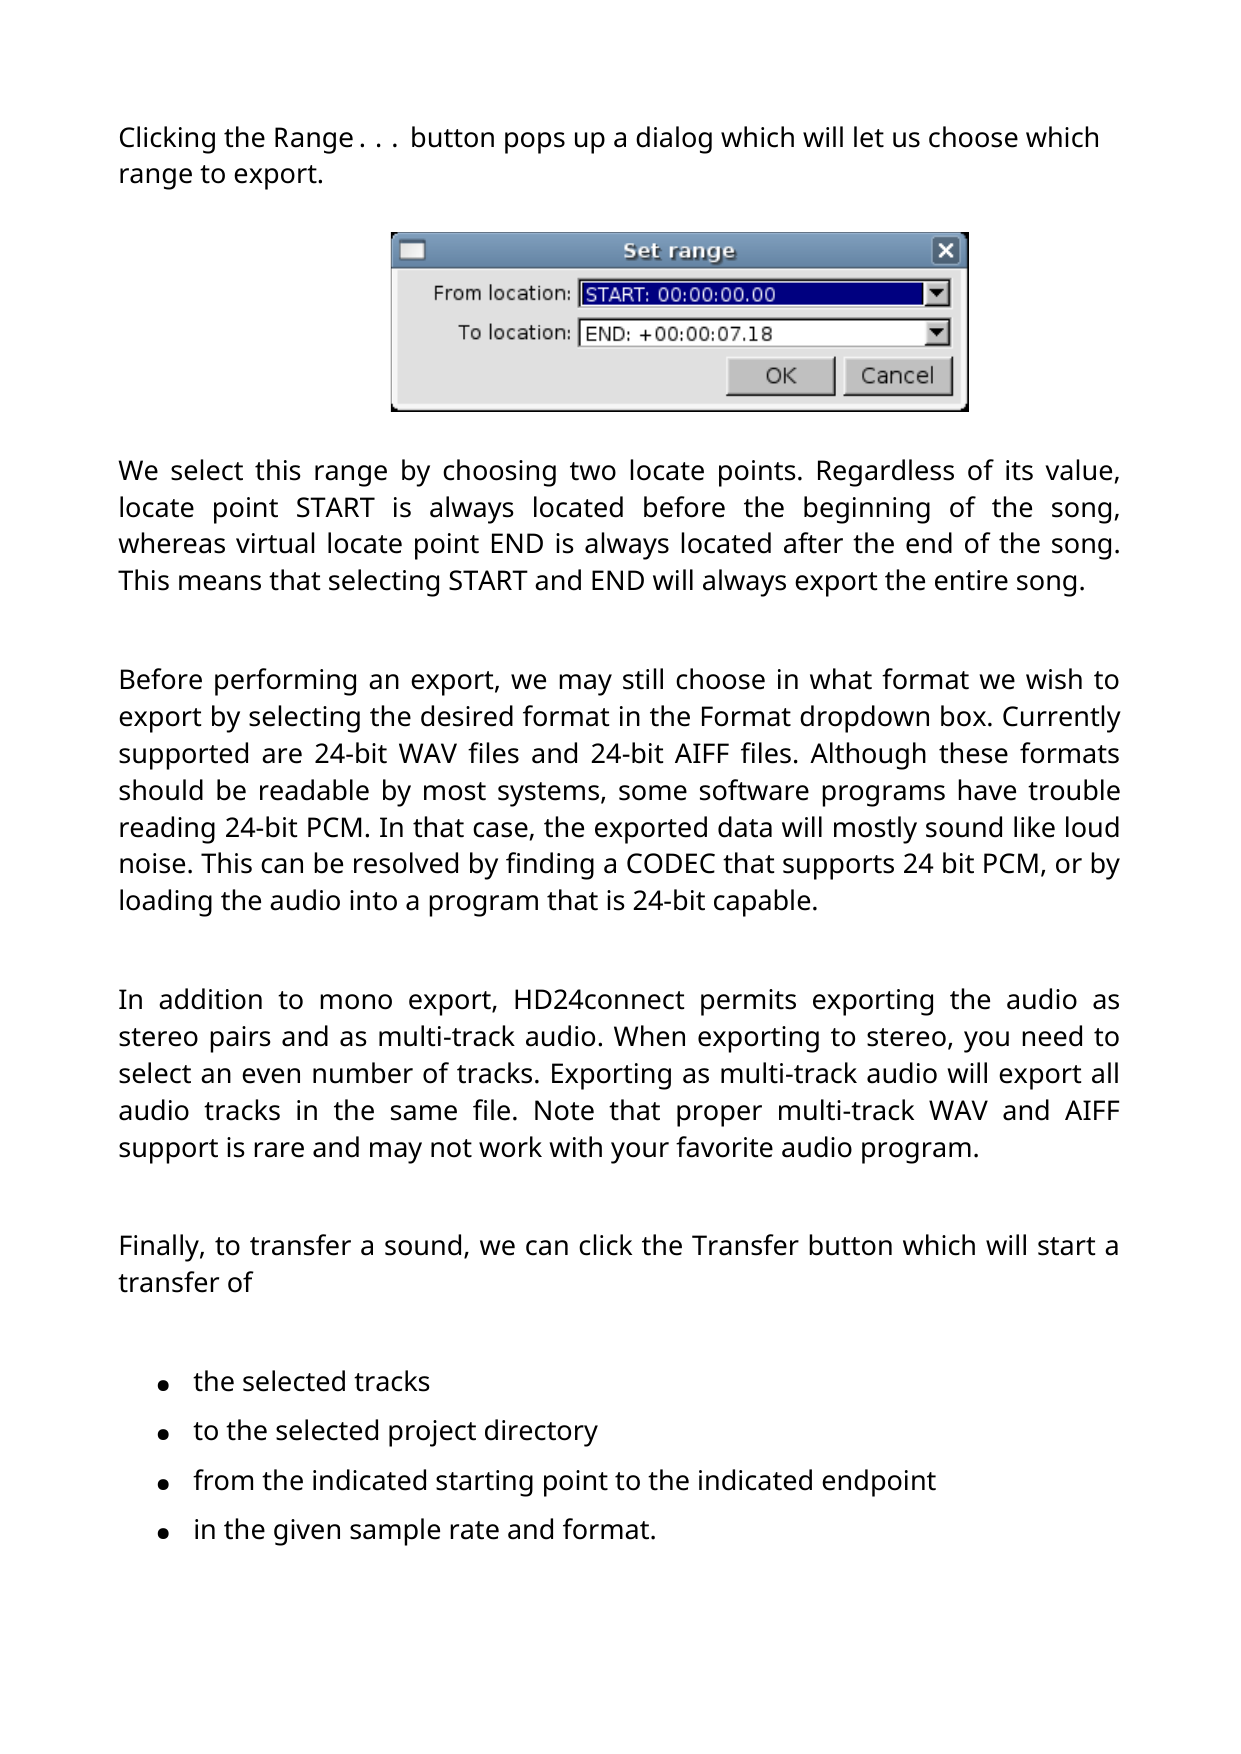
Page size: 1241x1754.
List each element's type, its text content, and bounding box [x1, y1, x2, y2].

text In addition to mono export, HD24connect permits exporting the audio as stereo pairs and as multi-track audio. When exporting to stereo, you need to select an even number of tracks. Exporting as multi-track audio will export all audio tracks in the same file. Note that proper multi-track WAV and AIFF support is rare and may not work with your favorite audio program. [118, 981, 1122, 1165]
text Finally, to transfer a sound, we can click the Transfer button which will start a transfer of [118, 1227, 1122, 1301]
list the selected tracks [156, 1362, 1122, 1399]
text We select this range by choosing two locate points. Regardless of its value, locate point START is always located before the beginning of the song, whereas virtual locate point END is always located after the end of the song. This means that selecting START and END will always export the entire song. [118, 451, 1122, 599]
text Before performing an export, we may still choose in what format we wish to export by selecting the desired format in the Format dropdown box. Currently supported are 24-bit WAV files and 24-bit AIFF files. Although these formats should be readable by most systems, some software programs have trouble reading 24-bit PCM. In that case, the exported data will mostly sound like loud noise. This can be resolved by finding a CODEC that supports 24 bit PCM, or by loading the audio into a program that is 24-bit capable. [118, 661, 1122, 919]
list to the selected project directory [156, 1412, 1122, 1449]
list from the indicated starting point to the indicated endpoint [156, 1461, 1122, 1498]
list in the given sample rate and format. [156, 1511, 1122, 1547]
picture [390, 232, 969, 412]
text Clicking the Range... button pops up a dialog which will let us choose which range to export. [118, 118, 1122, 192]
